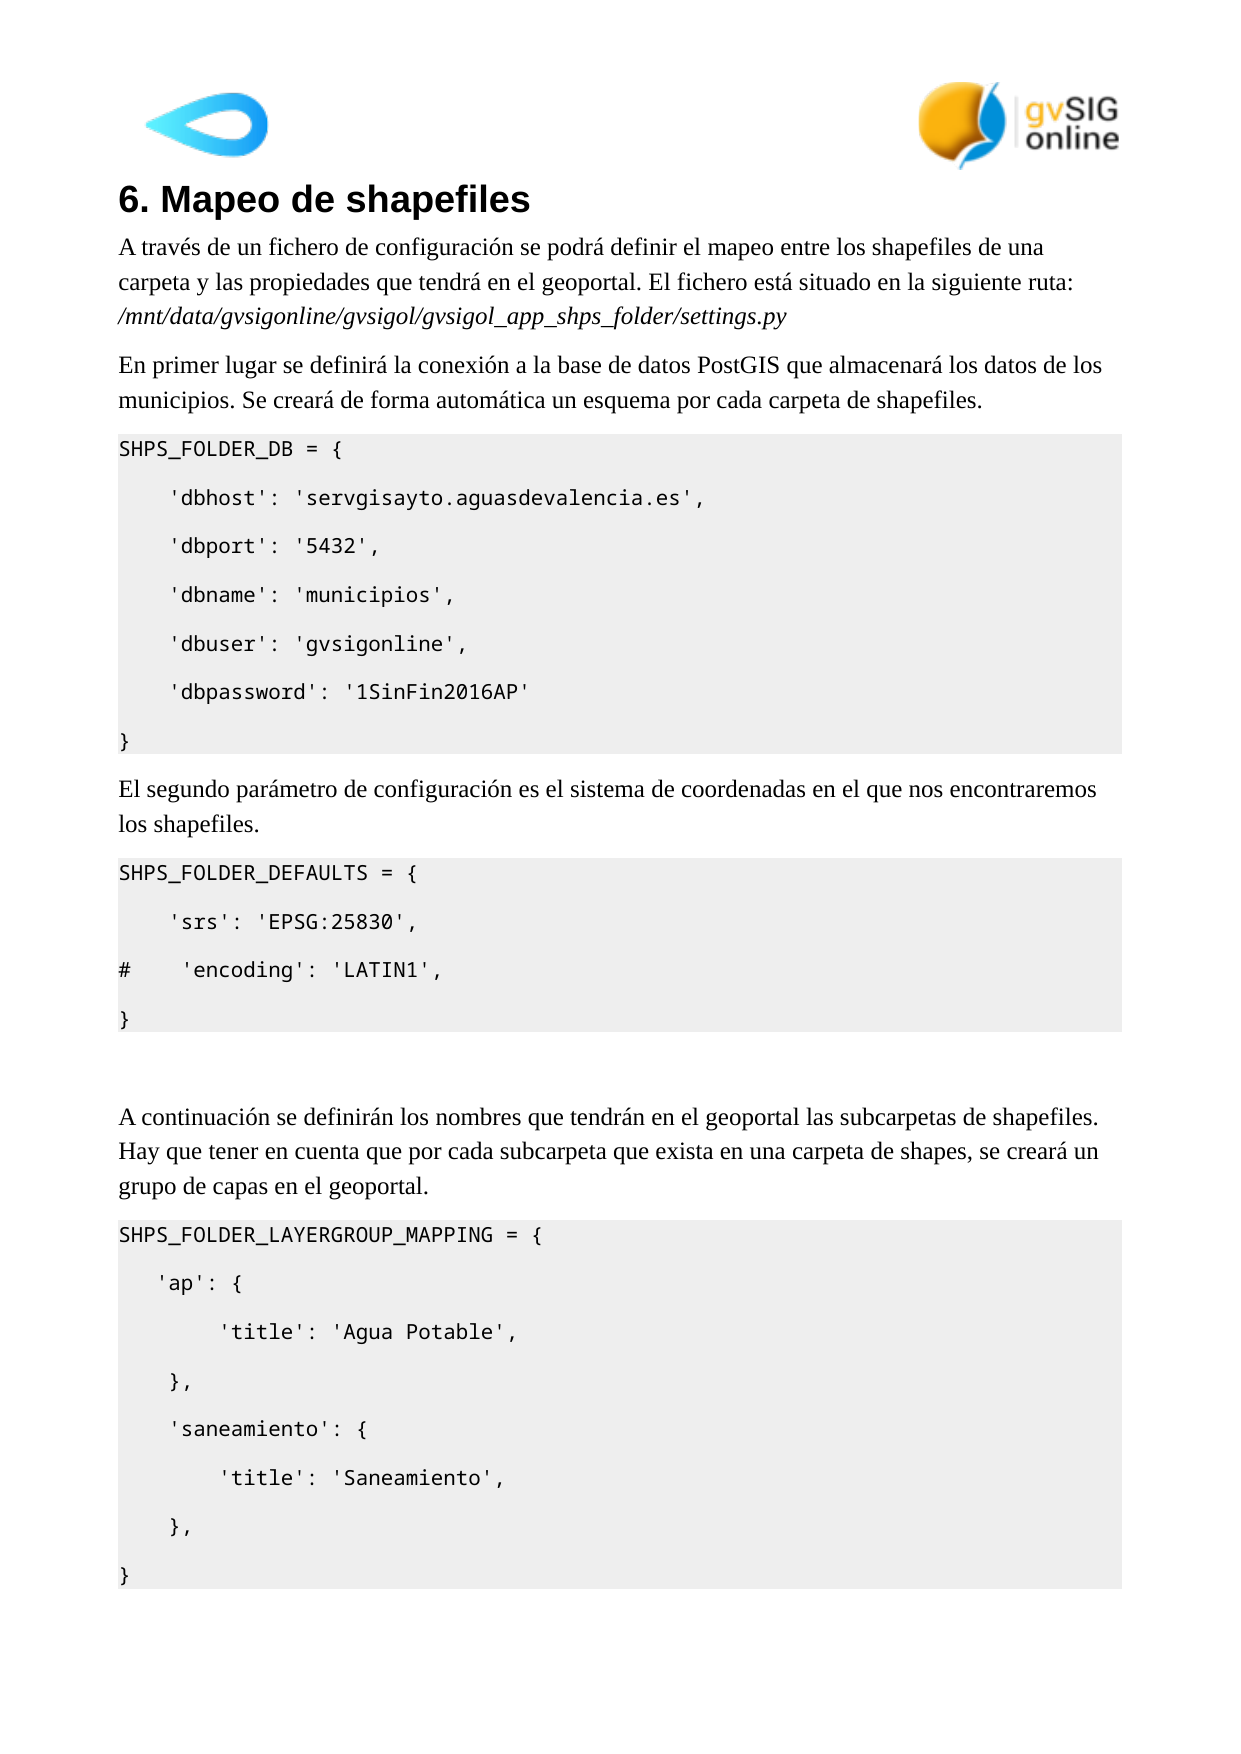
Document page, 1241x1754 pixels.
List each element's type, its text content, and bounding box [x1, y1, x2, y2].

text } [118, 1004, 1122, 1032]
text En primer lugar se definirá la conexión a la base de datos PostGIS que almacenará los datos de los municipios. Se creará de forma automática un esquema por cada carpeta de shapefiles. [118, 351, 1122, 414]
text SHPS_FOLDER_DEFAULTS = { [118, 858, 1122, 887]
text # 'encoding': 'LATIN1', [118, 955, 1122, 984]
subtitle 6. Mapeo de shapefiles [118, 176, 1122, 220]
picture [918, 82, 1119, 170]
text 'dbhost': 'servgisayto.aguasdevalencia.es', [118, 483, 1122, 511]
picture [125, 82, 288, 174]
text 'dbport': '5432', [118, 531, 1122, 560]
text 'srs': 'EPSG:25830', [118, 907, 1122, 935]
text A través de un fichero de configuración se podrá definir el mapeo entre los shapefiles de una carpeta y las propiedades que tendrá en el geoportal. El fichero está situado en la siguiente ruta: /mnt/data/gvsigonline/gvsigol/gvsigol_app_shps_folder/settings.py [118, 232, 1122, 330]
text 'title': 'Agua Potable', [118, 1317, 1122, 1346]
text SHPS_FOLDER_DB = { [118, 434, 1122, 462]
text } [118, 726, 1122, 754]
text 'dbpassword': '1SinFin2016AP' [118, 677, 1122, 706]
text } [118, 1560, 1122, 1589]
text SHPS_FOLDER_LAYERGROUP_MAPPING = { [118, 1220, 1122, 1248]
text 'title': 'Saneamiento', [118, 1463, 1122, 1491]
text 'ap': { [118, 1268, 1122, 1297]
text }, [118, 1366, 1122, 1394]
text 'saneamiento': { [118, 1414, 1122, 1443]
text 'dbuser': 'gvsigonline', [118, 629, 1122, 657]
text 'dbname': 'municipios', [118, 580, 1122, 608]
text }, [118, 1512, 1122, 1540]
text A continuación se definirán los nombres que tendrán en el geoportal las subcarpetas de shapefiles. Hay que tener en cuenta que por cada subcarpeta que exista en una carpeta de shapes, se creará un grupo de capas en el geoportal. [118, 1102, 1122, 1199]
text El segundo parámetro de configuración es el sistema de coordenadas en el que nos encontraremos los shapefiles. [118, 774, 1122, 838]
